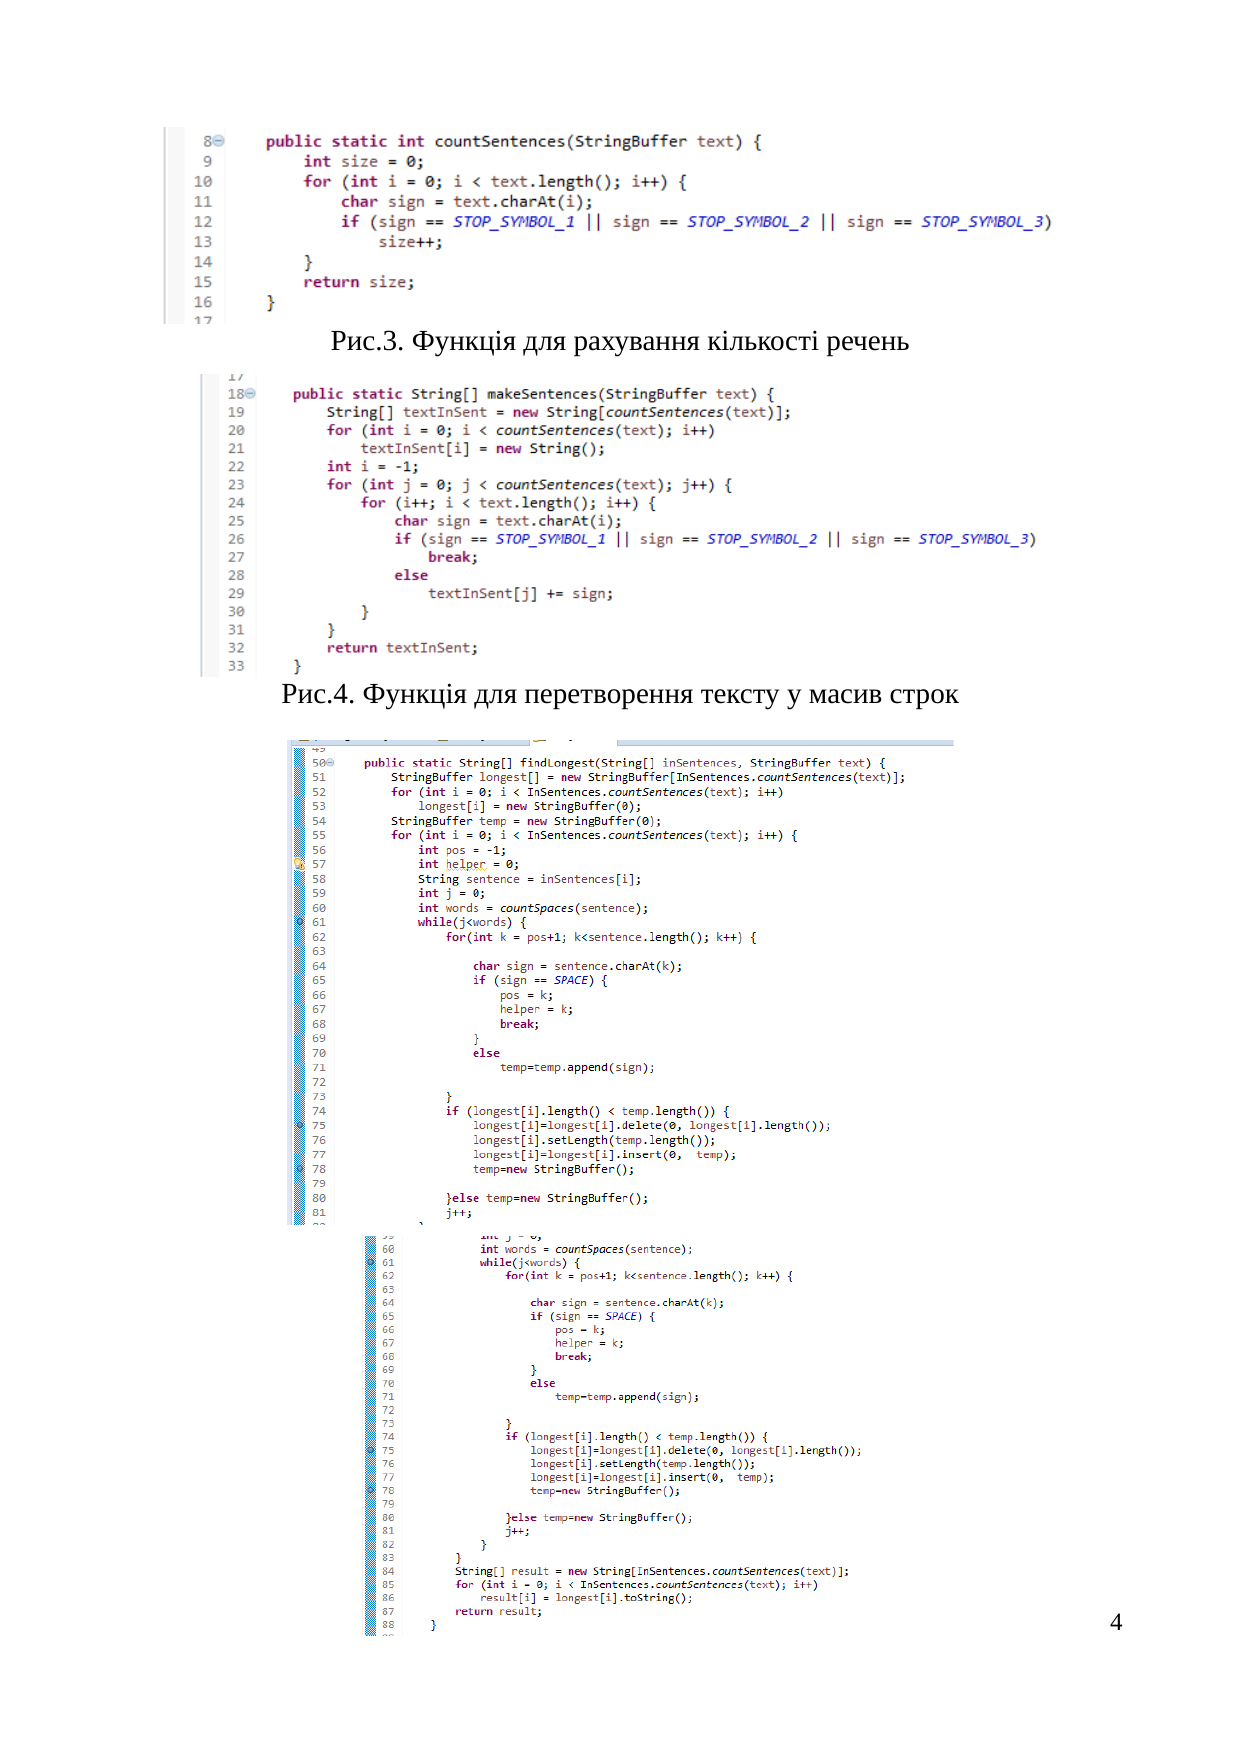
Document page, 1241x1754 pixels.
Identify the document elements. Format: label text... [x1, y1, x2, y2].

picture [286, 740, 954, 1225]
picture [362, 1234, 739, 1636]
text Рис.4. Функція для перетворення тексту у масив строк [118, 357, 1122, 710]
text Рис.3. Функція для рахування кількості речень [118, 118, 1122, 357]
